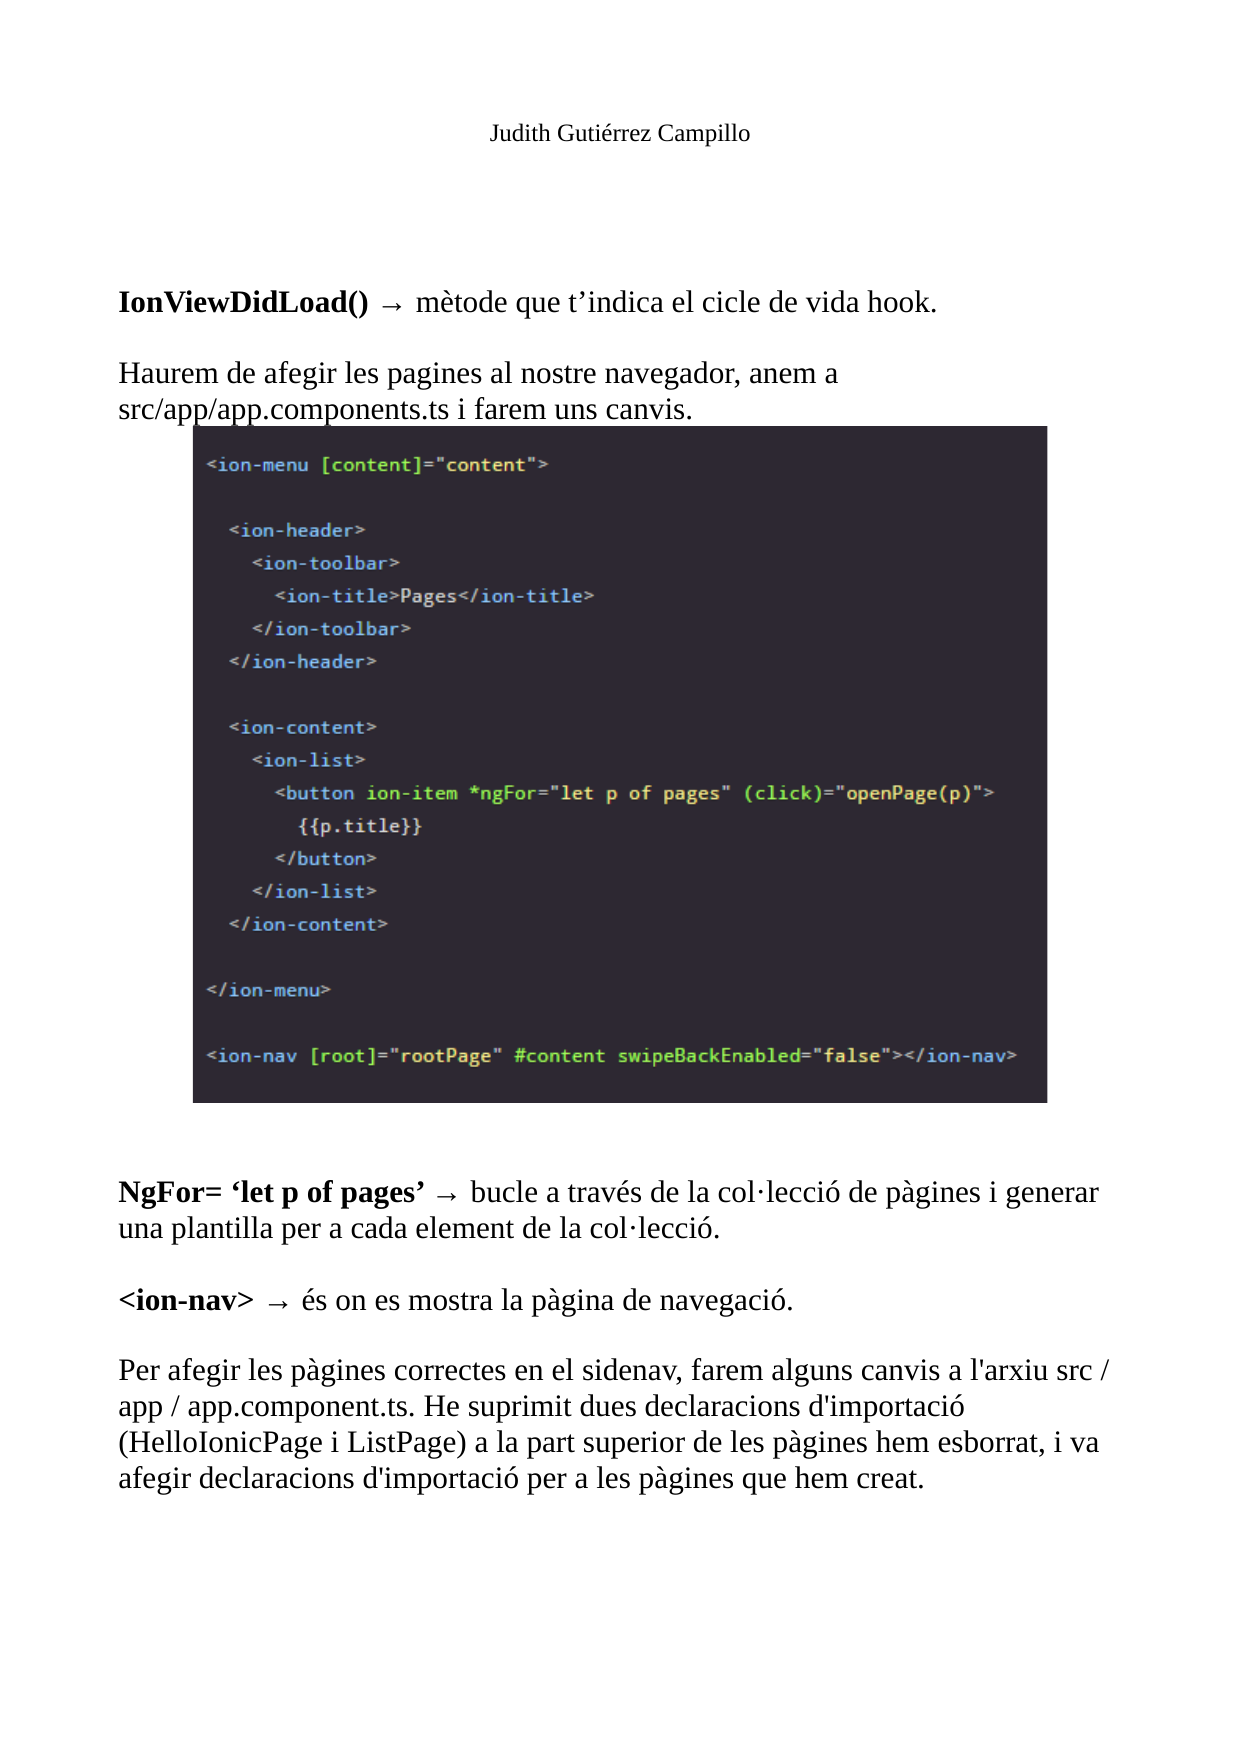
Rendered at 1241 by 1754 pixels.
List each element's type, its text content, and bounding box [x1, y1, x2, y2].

text Haurem de afegir les pagines al nostre navegador, anem a src/app/app.components.ts i farem uns canvis. [118, 354, 1122, 426]
text <ion-nav> → és on es mostra la pàgina de navegació. [118, 1282, 1122, 1317]
text Per afegir les pàgines correctes en el sidenav, farem alguns canvis a l'arxiu src / app / app.component.ts. He suprimit dues declaracions d'importació (HelloIonicPage i ListPage) a la part superior de les pàgines hem esborrat, i va afegir declaracions d'importació per a les pàgines que hem creat. [118, 1352, 1122, 1495]
text NgFor= ‘let p of pages’ → bucle a través de la col·lecció de pàgines i generar una plantilla per a cada element de la col·lecció. [118, 1174, 1122, 1246]
picture [192, 426, 1048, 1103]
text IonViewDidLoad() → mètode que t’indica el cicle de vida hook. [118, 283, 1122, 319]
